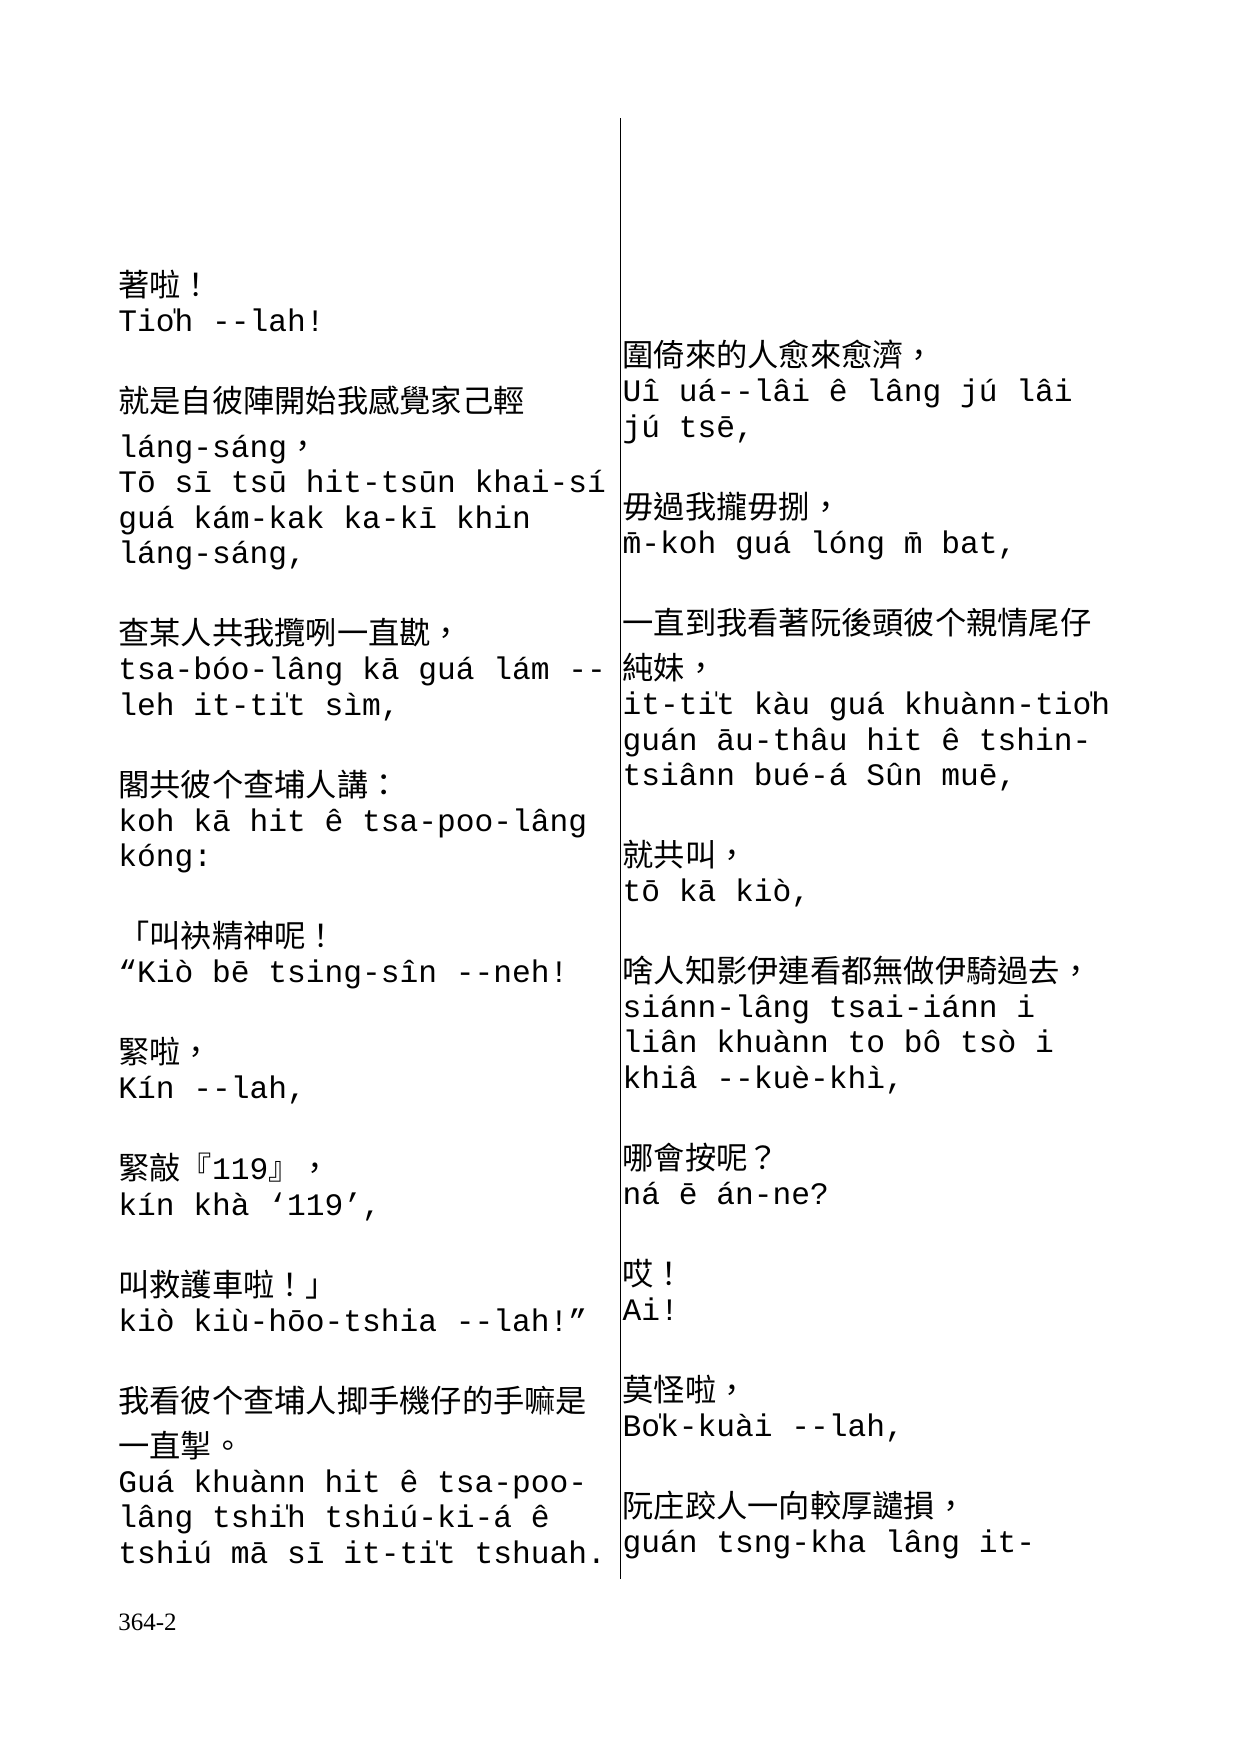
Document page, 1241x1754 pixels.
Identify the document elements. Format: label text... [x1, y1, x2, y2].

text kín khà ‘119’, [118, 1189, 618, 1224]
text 就共叫， [622, 830, 1122, 875]
text koh kā hit ê tsa-poo-lâng kóng: [118, 805, 618, 876]
text Tio̍h --lah! [118, 305, 618, 340]
text 毋過我攏毋捌， [622, 482, 1122, 527]
text 「叫袂精神呢！ [118, 911, 618, 956]
text 啥人知影伊連看都無做伊騎過去， [622, 946, 1122, 991]
text guán tsng-kha lâng it- [622, 1526, 1122, 1562]
text 一直到我看著阮後頭彼个親情尾仔純妹， [622, 598, 1122, 688]
text m̄-koh guá lóng m̄ bat, [622, 527, 1122, 563]
text siánn-lâng tsai-iánn i liân khuànn to bô tsò i khiâ --kuè-khì, [622, 991, 1122, 1098]
text Kín --lah, [118, 1072, 618, 1108]
text Ai! [622, 1294, 1122, 1330]
text 我看彼个查埔人揤手機仔的手嘛是一直掣。 [118, 1376, 618, 1466]
text Bo̍k-kuài --lah, [622, 1410, 1122, 1446]
text 著啦！ [118, 260, 618, 305]
text it-ti̍t kàu guá khuànn-tio̍h guán āu-thâu hit ê tshin-tsiânn bué-á Sûn muē, [622, 688, 1122, 795]
text 莫怪啦， [622, 1365, 1122, 1410]
text Uî uá--lâi ê lâng jú lâi jú tsē, [622, 376, 1122, 447]
text Tō sī tsū hit-tsūn khai-sí guá kám-kak ka-kī khin láng-sáng, [118, 467, 618, 573]
text tō kā kiò, [622, 875, 1122, 911]
text “Kiò bē tsing-sîn --neh! [118, 956, 618, 992]
text Guá khuànn hit ê tsa-poo-lâng tshi̍h tshiú-ki-á ê tshiú mā sī it-ti̍t tshuah. [118, 1466, 618, 1572]
text ná ē án-ne? [622, 1178, 1122, 1214]
text kiò kiù-hōo-tshia --lah!” [118, 1305, 618, 1340]
text 圍倚來的人愈來愈濟， [622, 331, 1122, 376]
text 查某人共我攬咧一直㽎， [118, 608, 618, 653]
text tsa-bóo-lâng kā guá lám --leh it-ti̍t sìm, [118, 653, 618, 724]
text 就是自彼陣開始我感覺家己輕láng-sáng， [118, 376, 618, 467]
text 叫救護車啦！」 [118, 1260, 618, 1305]
text 哎！ [622, 1249, 1122, 1294]
text 阮庄跤人一向較厚譴損， [622, 1481, 1122, 1526]
text 緊啦， [118, 1027, 618, 1072]
text 哪會按呢？ [622, 1133, 1122, 1178]
text 緊敲『119』， [118, 1143, 618, 1189]
text 閣共彼个查埔人講： [118, 760, 618, 805]
